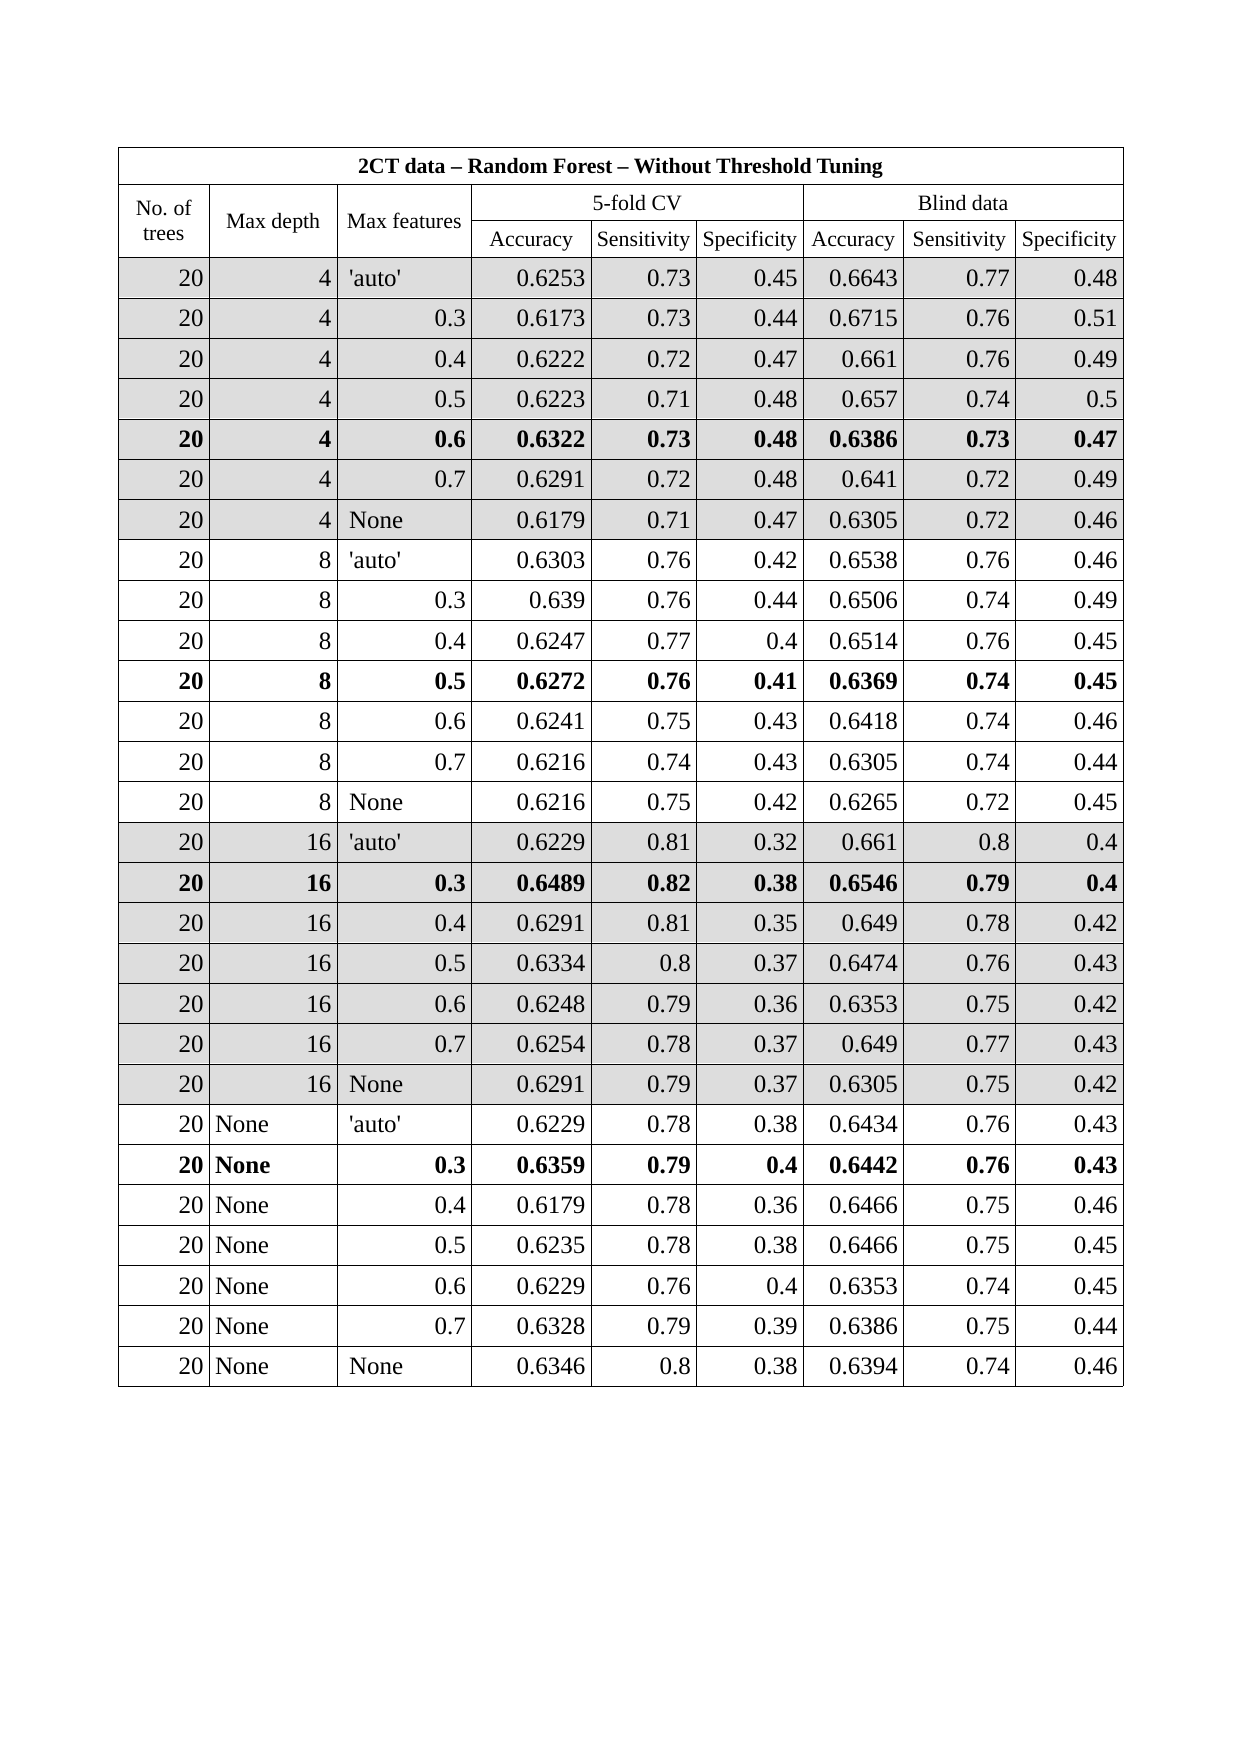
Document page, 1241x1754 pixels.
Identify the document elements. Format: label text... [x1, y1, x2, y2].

table_cell 0.6173 [472, 299, 591, 338]
table_cell 0.42 [1016, 984, 1123, 1023]
table_cell 0.76 [904, 1105, 1015, 1144]
table_cell 'auto' [338, 258, 471, 297]
table_cell 0.38 [697, 863, 803, 902]
table_cell None [210, 1185, 337, 1225]
table_cell 0.36 [697, 1185, 803, 1225]
table_cell 4 [210, 420, 337, 459]
table_cell 16 [210, 823, 337, 862]
table_cell 8 [210, 702, 337, 741]
table_cell 0.42 [1016, 903, 1123, 942]
table_cell 0.6353 [804, 1266, 903, 1305]
table_cell 0.4 [338, 1185, 471, 1225]
table_cell 0.79 [592, 1306, 696, 1346]
table_cell 0.6386 [804, 1306, 903, 1346]
table_cell 0.76 [592, 581, 696, 620]
table_cell 0.4 [697, 621, 803, 660]
table_cell 0.6538 [804, 540, 903, 580]
table_cell 0.76 [592, 540, 696, 580]
table_cell 0.6643 [804, 258, 903, 297]
table_cell 0.6418 [804, 702, 903, 741]
table_cell 20 [119, 823, 209, 862]
table_cell 20 [119, 1266, 209, 1305]
table_cell 0.4 [1016, 823, 1123, 862]
table_cell 5-fold CV [472, 185, 803, 220]
table_cell 0.6334 [472, 944, 591, 983]
table_cell 0.51 [1016, 299, 1123, 338]
table_cell 20 [119, 944, 209, 983]
table_cell None [338, 782, 471, 822]
table_cell 20 [119, 1024, 209, 1063]
table_cell 4 [210, 460, 337, 499]
table_cell 0.6546 [804, 863, 903, 902]
table_cell 0.46 [1016, 1347, 1123, 1386]
table_cell 4 [210, 379, 337, 418]
table_cell 16 [210, 984, 337, 1023]
table_cell 0.72 [592, 339, 696, 378]
table_cell 0.7 [338, 1024, 471, 1063]
table_cell 0.5 [338, 944, 471, 983]
table_cell 20 [119, 742, 209, 781]
table_cell 0.6303 [472, 540, 591, 580]
table_cell 0.5 [338, 661, 471, 701]
table_cell 20 [119, 540, 209, 580]
table_cell 0.48 [697, 460, 803, 499]
table_cell 0.6322 [472, 420, 591, 459]
table_cell 0.49 [1016, 460, 1123, 499]
table_cell None [338, 1065, 471, 1104]
table_cell 0.78 [592, 1226, 696, 1265]
table_cell 0.6272 [472, 661, 591, 701]
table_cell 0.49 [1016, 339, 1123, 378]
table_cell 20 [119, 661, 209, 701]
table_cell 0.6506 [804, 581, 903, 620]
table_cell None [210, 1306, 337, 1346]
table_cell 16 [210, 1024, 337, 1063]
table_cell 4 [210, 258, 337, 297]
table_cell Specificity [697, 221, 803, 257]
table_cell 8 [210, 581, 337, 620]
table_cell 16 [210, 903, 337, 942]
table_cell 0.48 [697, 379, 803, 418]
table_cell 0.79 [904, 863, 1015, 902]
table_cell 0.8 [904, 823, 1015, 862]
table_cell 0.6305 [804, 500, 903, 539]
table_cell 0.6489 [472, 863, 591, 902]
table_cell 0.71 [592, 500, 696, 539]
table_cell 0.6254 [472, 1024, 591, 1063]
table_cell 0.7 [338, 742, 471, 781]
table_cell 0.6386 [804, 420, 903, 459]
table_cell 0.46 [1016, 540, 1123, 580]
table_cell 0.6235 [472, 1226, 591, 1265]
table_cell 0.6265 [804, 782, 903, 822]
table_cell 0.74 [904, 1266, 1015, 1305]
table_cell 0.46 [1016, 702, 1123, 741]
table_cell 0.49 [1016, 581, 1123, 620]
table_cell 0.76 [904, 299, 1015, 338]
table_cell 0.32 [697, 823, 803, 862]
table_cell 'auto' [338, 823, 471, 862]
table_cell 0.76 [904, 1145, 1015, 1184]
table_cell 0.6305 [804, 742, 903, 781]
table_cell 0.6216 [472, 742, 591, 781]
table_cell 0.6222 [472, 339, 591, 378]
table_cell 20 [119, 1306, 209, 1346]
table_cell 0.75 [904, 1306, 1015, 1346]
table_cell 20 [119, 1105, 209, 1144]
table_cell 0.3 [338, 1145, 471, 1184]
table_cell 8 [210, 540, 337, 580]
table_cell 20 [119, 1145, 209, 1184]
table_cell Max depth [210, 185, 337, 257]
table_cell 0.43 [1016, 944, 1123, 983]
table_cell Accuracy [472, 221, 591, 257]
table_cell 0.6179 [472, 500, 591, 539]
table_cell None [338, 500, 471, 539]
table_cell 20 [119, 782, 209, 822]
table_cell 0.73 [592, 420, 696, 459]
table_cell 0.42 [1016, 1065, 1123, 1104]
table_cell 0.77 [904, 258, 1015, 297]
table_cell 0.3 [338, 581, 471, 620]
table_cell 0.72 [592, 460, 696, 499]
table_cell 0.6514 [804, 621, 903, 660]
table_cell 0.5 [338, 1226, 471, 1265]
table_cell 0.3 [338, 299, 471, 338]
table_cell 0.641 [804, 460, 903, 499]
table_cell 20 [119, 581, 209, 620]
table_cell 0.661 [804, 339, 903, 378]
table_cell 0.44 [697, 581, 803, 620]
table_cell Max features [338, 185, 471, 257]
table_cell 0.48 [1016, 258, 1123, 297]
table_cell 0.35 [697, 903, 803, 942]
table_cell 0.6229 [472, 1105, 591, 1144]
table_cell 0.661 [804, 823, 903, 862]
table_cell None [210, 1347, 337, 1386]
table_cell 0.41 [697, 661, 803, 701]
table_cell 0.4 [1016, 863, 1123, 902]
table_cell 0.78 [592, 1185, 696, 1225]
table_cell 0.73 [904, 420, 1015, 459]
table_cell 'auto' [338, 540, 471, 580]
table_cell 0.6359 [472, 1145, 591, 1184]
table_cell 0.78 [592, 1105, 696, 1144]
table_cell 20 [119, 621, 209, 660]
table_cell 0.78 [592, 1024, 696, 1063]
table_cell 0.75 [592, 702, 696, 741]
table_cell 0.43 [697, 702, 803, 741]
table_cell 0.45 [1016, 661, 1123, 701]
table_cell 0.8 [592, 944, 696, 983]
table_cell None [210, 1105, 337, 1144]
table_cell 16 [210, 944, 337, 983]
table_cell 0.72 [904, 500, 1015, 539]
table_cell 0.75 [904, 1065, 1015, 1104]
table_cell 0.6 [338, 1266, 471, 1305]
table_cell 8 [210, 661, 337, 701]
table_cell 20 [119, 863, 209, 902]
table_cell 0.78 [904, 903, 1015, 942]
table_cell 0.75 [904, 1226, 1015, 1265]
table_cell Accuracy [804, 221, 903, 257]
table_cell 0.39 [697, 1306, 803, 1346]
table_cell 0.45 [1016, 1226, 1123, 1265]
table_cell 0.45 [1016, 621, 1123, 660]
table_cell 20 [119, 339, 209, 378]
table_cell 0.6466 [804, 1226, 903, 1265]
table_cell 0.74 [904, 702, 1015, 741]
table_cell 0.44 [697, 299, 803, 338]
table_cell 8 [210, 782, 337, 822]
table_cell 0.72 [904, 460, 1015, 499]
table_cell 0.46 [1016, 1185, 1123, 1225]
table_cell 0.6305 [804, 1065, 903, 1104]
table_cell 20 [119, 1065, 209, 1104]
table_cell 0.43 [1016, 1024, 1123, 1063]
table_cell 0.44 [1016, 742, 1123, 781]
table_cell 0.42 [697, 782, 803, 822]
table_cell 16 [210, 1065, 337, 1104]
table_cell 0.81 [592, 903, 696, 942]
table_cell 0.82 [592, 863, 696, 902]
table_cell 0.6247 [472, 621, 591, 660]
table_cell 20 [119, 500, 209, 539]
table_cell 0.6353 [804, 984, 903, 1023]
table_cell 0.81 [592, 823, 696, 862]
table_cell 0.6434 [804, 1105, 903, 1144]
table_cell 0.6216 [472, 782, 591, 822]
table_cell 0.38 [697, 1226, 803, 1265]
table_cell None [210, 1266, 337, 1305]
table_cell None [210, 1145, 337, 1184]
table_cell 0.45 [697, 258, 803, 297]
table_cell None [338, 1347, 471, 1386]
table_cell 0.6253 [472, 258, 591, 297]
table_cell 0.43 [1016, 1145, 1123, 1184]
table_cell 0.76 [904, 339, 1015, 378]
table_cell 20 [119, 984, 209, 1023]
table_cell 0.6241 [472, 702, 591, 741]
table_cell 20 [119, 460, 209, 499]
table_cell 0.6394 [804, 1347, 903, 1386]
table_cell 0.37 [697, 1065, 803, 1104]
table_cell 0.75 [592, 782, 696, 822]
table_cell 0.6229 [472, 823, 591, 862]
table_cell 0.71 [592, 379, 696, 418]
table_cell 0.74 [904, 742, 1015, 781]
table_cell 0.38 [697, 1347, 803, 1386]
table_cell 8 [210, 621, 337, 660]
table_cell Sensitivity [592, 221, 696, 257]
table_cell 0.8 [592, 1347, 696, 1386]
table_cell 0.43 [1016, 1105, 1123, 1144]
table_cell 0.6291 [472, 1065, 591, 1104]
table_cell 0.76 [904, 621, 1015, 660]
table_cell 0.6466 [804, 1185, 903, 1225]
table_cell Sensitivity [904, 221, 1015, 257]
table_cell 0.38 [697, 1105, 803, 1144]
table_cell 0.649 [804, 1024, 903, 1063]
table_cell 0.6291 [472, 460, 591, 499]
table_cell 0.6229 [472, 1266, 591, 1305]
table_cell 4 [210, 339, 337, 378]
table_cell None [210, 1226, 337, 1265]
table_cell 0.76 [904, 944, 1015, 983]
table_cell 0.6179 [472, 1185, 591, 1225]
table_cell 0.75 [904, 984, 1015, 1023]
table_cell 20 [119, 903, 209, 942]
table_cell 0.73 [592, 258, 696, 297]
table_cell 0.37 [697, 944, 803, 983]
table_cell 0.43 [697, 742, 803, 781]
table_cell 0.74 [592, 742, 696, 781]
table_cell No. of trees [119, 185, 209, 257]
table_cell 0.6715 [804, 299, 903, 338]
table_cell 0.76 [904, 540, 1015, 580]
table_cell 0.6 [338, 702, 471, 741]
table_cell 0.72 [904, 782, 1015, 822]
table_cell 0.74 [904, 1347, 1015, 1386]
table_cell 0.76 [592, 1266, 696, 1305]
table_cell Specificity [1016, 221, 1123, 257]
table_cell 0.4 [697, 1145, 803, 1184]
table_cell 20 [119, 420, 209, 459]
table_cell 0.6346 [472, 1347, 591, 1386]
table_cell 0.79 [592, 984, 696, 1023]
table_cell 20 [119, 1226, 209, 1265]
table_cell 20 [119, 258, 209, 297]
table_cell 0.77 [904, 1024, 1015, 1063]
table_cell 0.4 [338, 621, 471, 660]
table_cell 4 [210, 299, 337, 338]
table_cell 0.6 [338, 984, 471, 1023]
table_cell 0.74 [904, 581, 1015, 620]
table_cell 0.44 [1016, 1306, 1123, 1346]
table_cell 20 [119, 379, 209, 418]
table_cell 16 [210, 863, 337, 902]
table_cell Blind data [804, 185, 1123, 220]
table_cell 0.3 [338, 863, 471, 902]
table_cell 0.657 [804, 379, 903, 418]
table_cell 0.42 [697, 540, 803, 580]
table_cell 0.6369 [804, 661, 903, 701]
table_cell 0.6248 [472, 984, 591, 1023]
table_cell 0.45 [1016, 1266, 1123, 1305]
table_cell 0.4 [338, 903, 471, 942]
table_cell 0.75 [904, 1185, 1015, 1225]
table_cell 0.7 [338, 460, 471, 499]
table_cell 20 [119, 702, 209, 741]
table_cell 'auto' [338, 1105, 471, 1144]
table_cell 0.74 [904, 661, 1015, 701]
table_cell 20 [119, 1347, 209, 1386]
table_cell 0.649 [804, 903, 903, 942]
table_cell 0.7 [338, 1306, 471, 1346]
table_cell 0.46 [1016, 500, 1123, 539]
table_cell 0.5 [338, 379, 471, 418]
table_cell 0.6223 [472, 379, 591, 418]
table_cell 0.6474 [804, 944, 903, 983]
table_cell 0.74 [904, 379, 1015, 418]
table_cell 0.76 [592, 661, 696, 701]
table_cell 0.6442 [804, 1145, 903, 1184]
table_cell 0.6 [338, 420, 471, 459]
table_cell 0.77 [592, 621, 696, 660]
table_cell 20 [119, 1185, 209, 1225]
table_cell 4 [210, 500, 337, 539]
table_cell 0.6328 [472, 1306, 591, 1346]
table_cell 0.48 [697, 420, 803, 459]
table_cell 20 [119, 299, 209, 338]
table_cell 0.37 [697, 1024, 803, 1063]
table_cell 0.47 [1016, 420, 1123, 459]
table_cell 0.47 [697, 500, 803, 539]
table_cell 0.639 [472, 581, 591, 620]
table_cell 0.47 [697, 339, 803, 378]
table_cell 0.36 [697, 984, 803, 1023]
table_cell 0.73 [592, 299, 696, 338]
table_cell 0.4 [697, 1266, 803, 1305]
table_cell 0.45 [1016, 782, 1123, 822]
table_cell 0.4 [338, 339, 471, 378]
table_cell 0.5 [1016, 379, 1123, 418]
table_cell 0.6291 [472, 903, 591, 942]
table_cell 0.79 [592, 1145, 696, 1184]
table_cell 8 [210, 742, 337, 781]
table_cell 0.79 [592, 1065, 696, 1104]
table_header 2CT data – Random Forest – Without Threshold Tuning [119, 148, 1123, 184]
